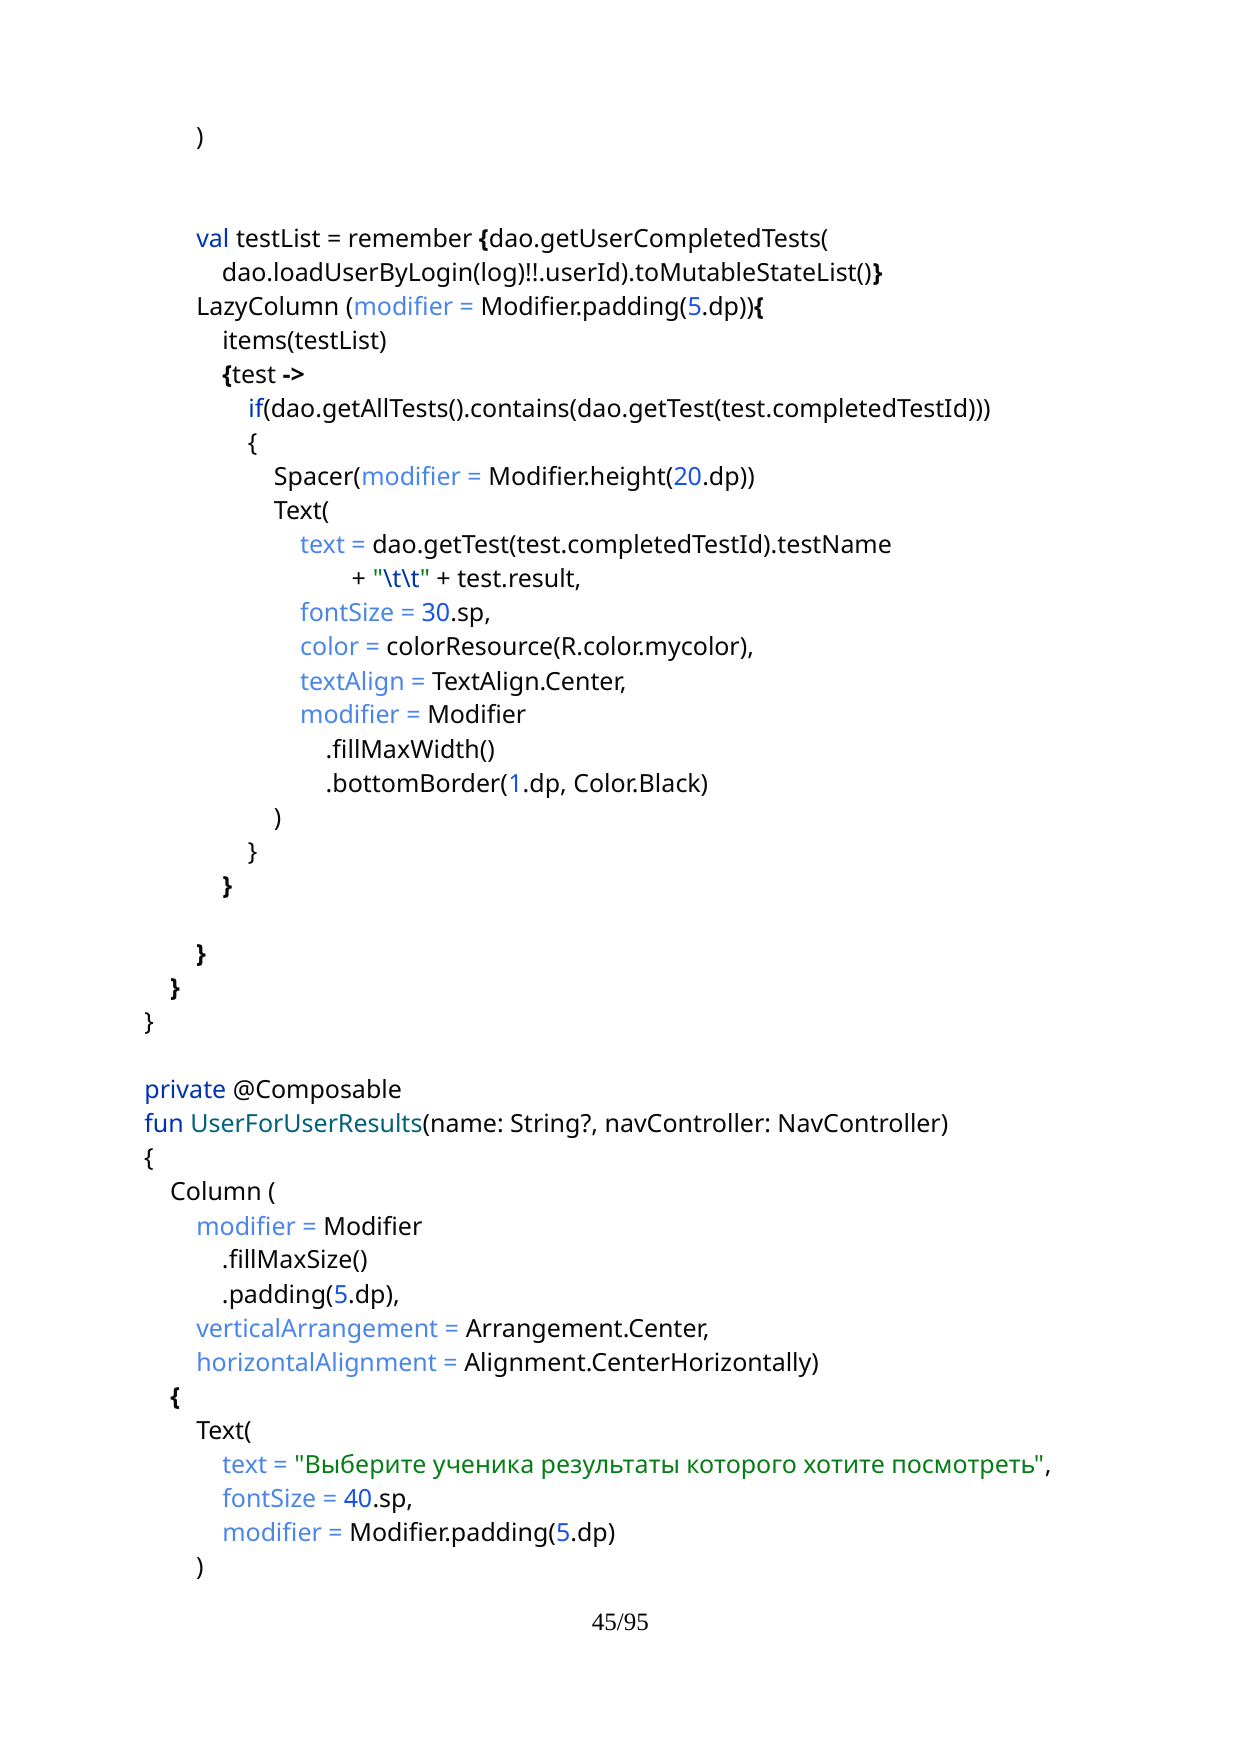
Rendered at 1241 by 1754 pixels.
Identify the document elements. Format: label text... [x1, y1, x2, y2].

text ) val testList = remember {dao.getUserCompletedTests( dao.loadUserByLogin(log)!!.userId).toMutableStateList()} LazyColumn (modifier = Modifier.padding(5.dp)){ items(testList) {test -> if(dao.getAllTests().contains(dao.getTest(test.completedTestId))) { Spacer(modifier = Modifier.height(20.dp)) Text( text = dao.getTest(test.completedTestId).testName + "\t\t" + test.result, fontSize = 30.sp, color = colorResource(R.color.mycolor), textAlign = TextAlign.Center, modifier = Modifier .fillMaxWidth() .bottomBorder(1.dp, Color.Black) ) } } } } } private @Composable fun UserForUserResults(name: String?, navController: NavController) { Column ( modifier = Modifier .fillMaxSize() .padding(5.dp), verticalArrangement = Arrangement.Center, horizontalAlignment = Alignment.CenterHorizontally) { Text( text = "Выберите ученика результаты которого хотите посмотреть", fontSize = 40.sp, modifier = Modifier.padding(5.dp) ) [118, 118, 1122, 1583]
